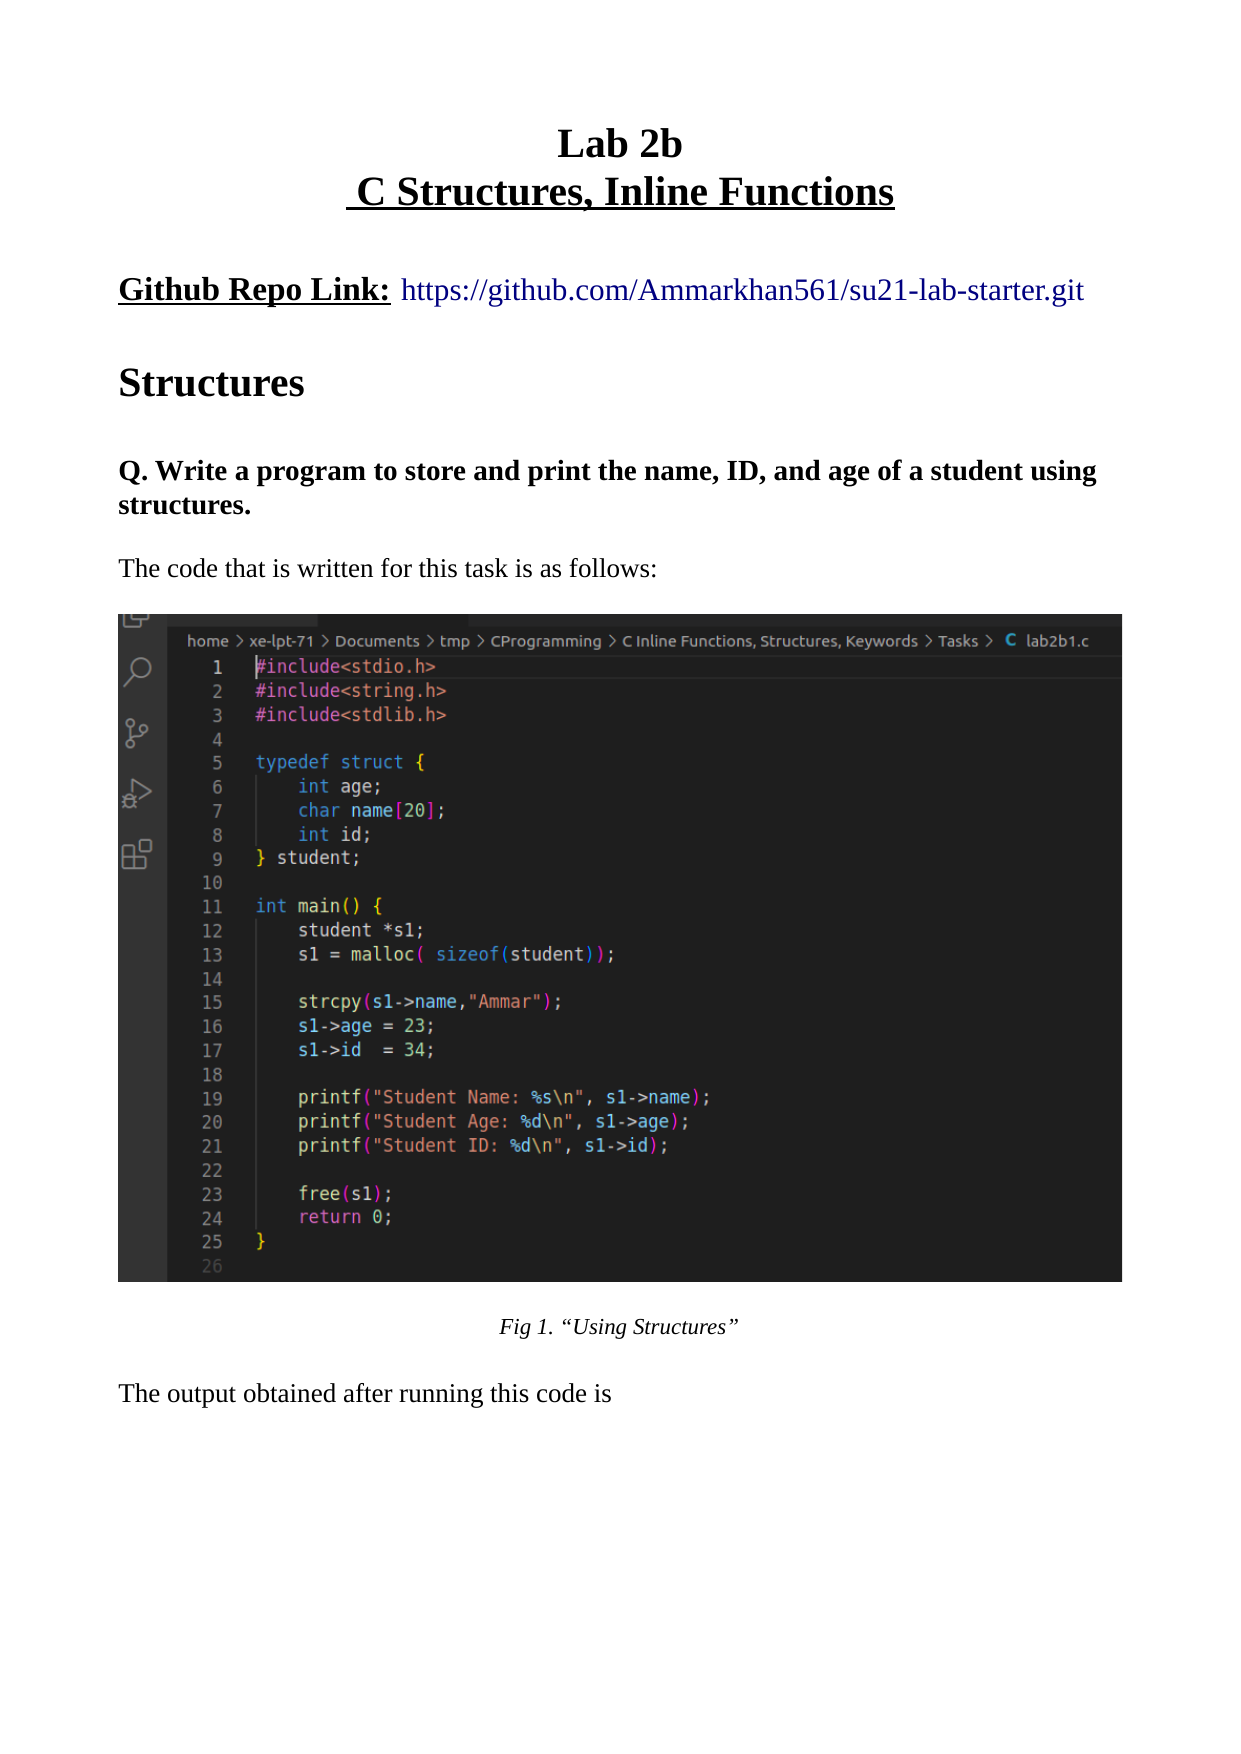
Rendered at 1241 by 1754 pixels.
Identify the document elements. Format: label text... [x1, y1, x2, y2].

text Lab 2b [118, 118, 1122, 166]
text The code that is written for this task is as follows: [118, 552, 1122, 614]
picture [118, 614, 1123, 1282]
text C Structures, Inline Functions [118, 166, 1122, 214]
text Github Repo Link: https://github.com/Ammarkhan561/su21-lab-starter.git [118, 262, 1122, 310]
text Q. Write a program to store and print the name, ID, and age of a student using [118, 453, 1122, 487]
text Fig 1. “Using Structures” [118, 1313, 1122, 1339]
text Structures [118, 358, 1122, 406]
text The output obtained after running this code is [118, 1377, 1122, 1408]
text structures. [118, 487, 1122, 521]
